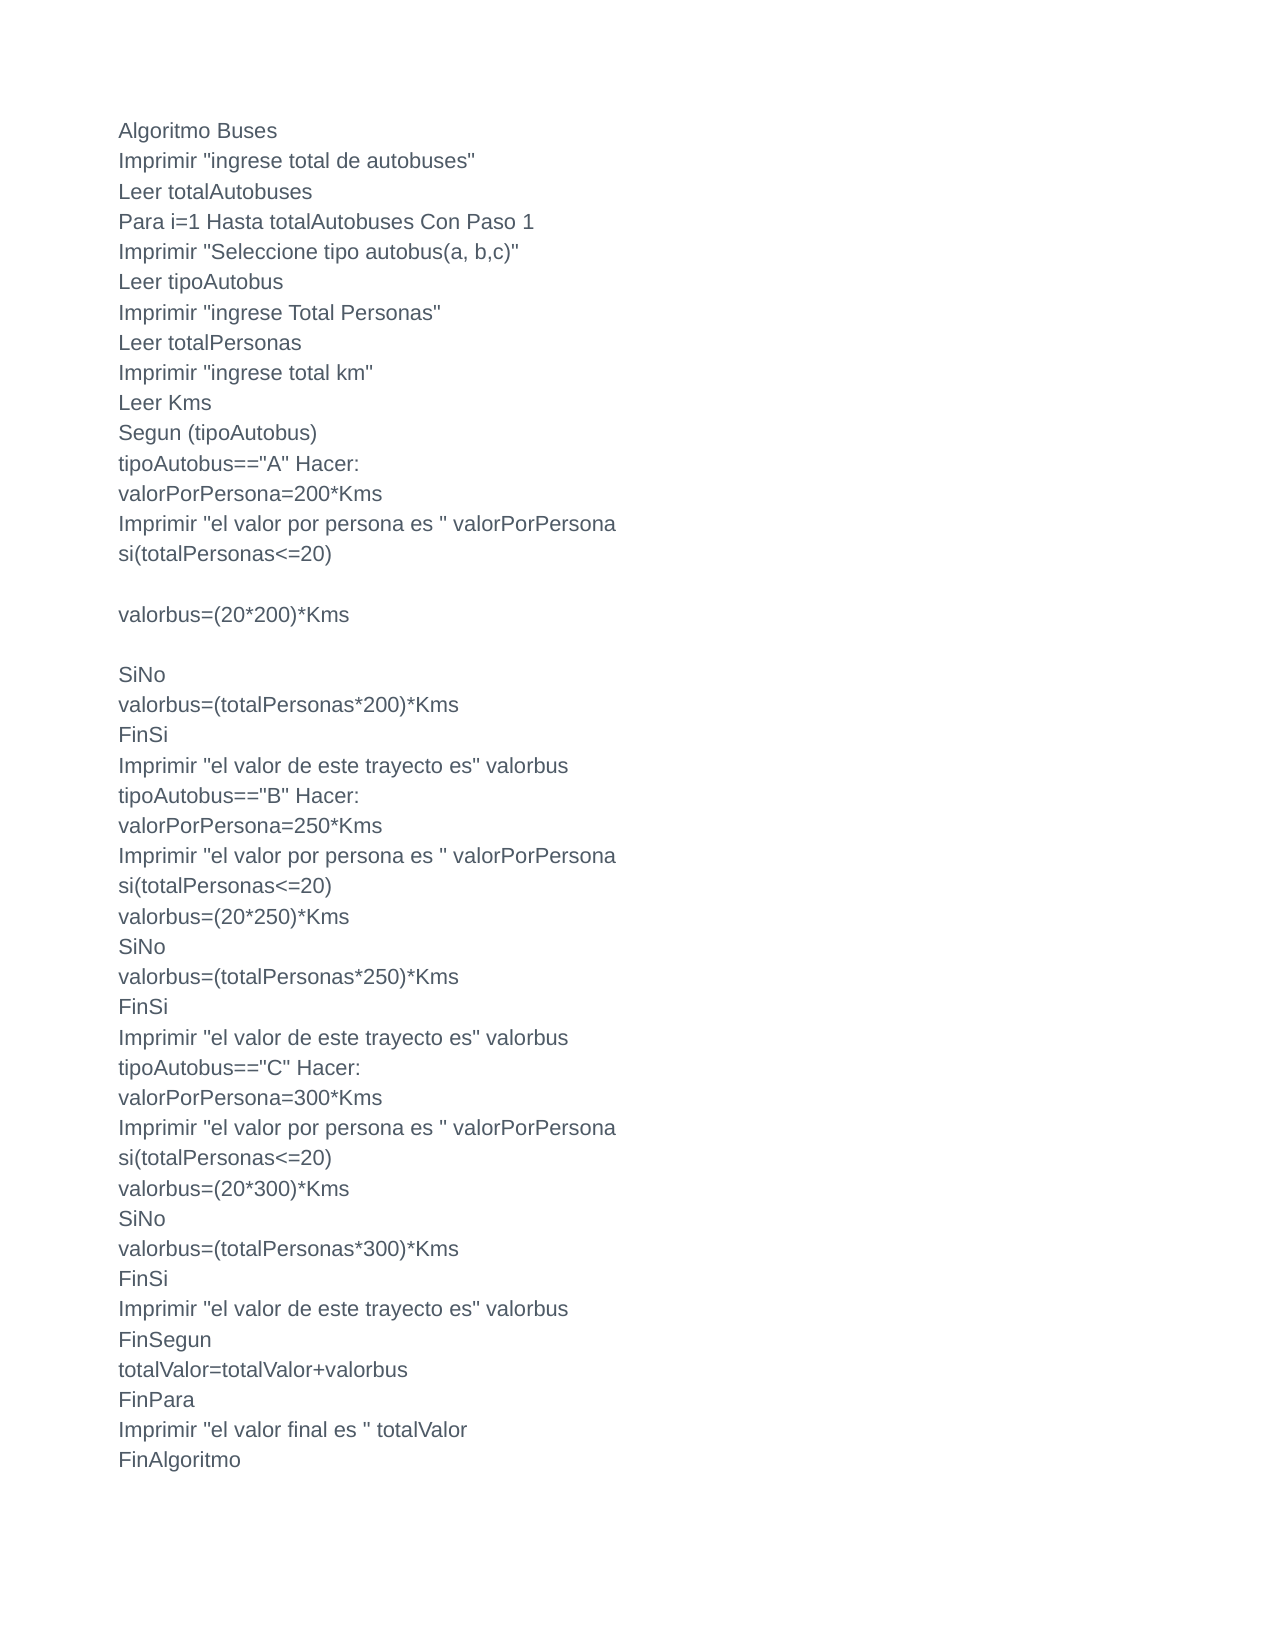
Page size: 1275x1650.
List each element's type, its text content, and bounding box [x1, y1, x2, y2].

text Algoritmo Buses Imprimir "ingrese total de autobuses" Leer totalAutobuses Para i=1 Hasta totalAutobuses Con Paso 1 Imprimir "Seleccione tipo autobus(a, b,c)" Leer tipoAutobus Imprimir "ingrese Total Personas" Leer totalPersonas Imprimir "ingrese total km" Leer Kms Segun (tipoAutobus) tipoAutobus=="A" Hacer: valorPorPersona=200*Kms Imprimir "el valor por persona es " valorPorPersona si(totalPersonas<=20) valorbus=(20*200)*Kms SiNo valorbus=(totalPersonas*200)*Kms FinSi Imprimir "el valor de este trayecto es" valorbus tipoAutobus=="B" Hacer: valorPorPersona=250*Kms Imprimir "el valor por persona es " valorPorPersona si(totalPersonas<=20) valorbus=(20*250)*Kms SiNo valorbus=(totalPersonas*250)*Kms FinSi Imprimir "el valor de este trayecto es" valorbus tipoAutobus=="C" Hacer: valorPorPersona=300*Kms Imprimir "el valor por persona es " valorPorPersona si(totalPersonas<=20) valorbus=(20*300)*Kms SiNo valorbus=(totalPersonas*300)*Kms FinSi Imprimir "el valor de este trayecto es" valorbus FinSegun totalValor=totalValor+valorbus FinPara Imprimir "el valor final es " totalValor FinAlgoritmo [118, 118, 1157, 1472]
text [118, 1477, 1157, 1506]
